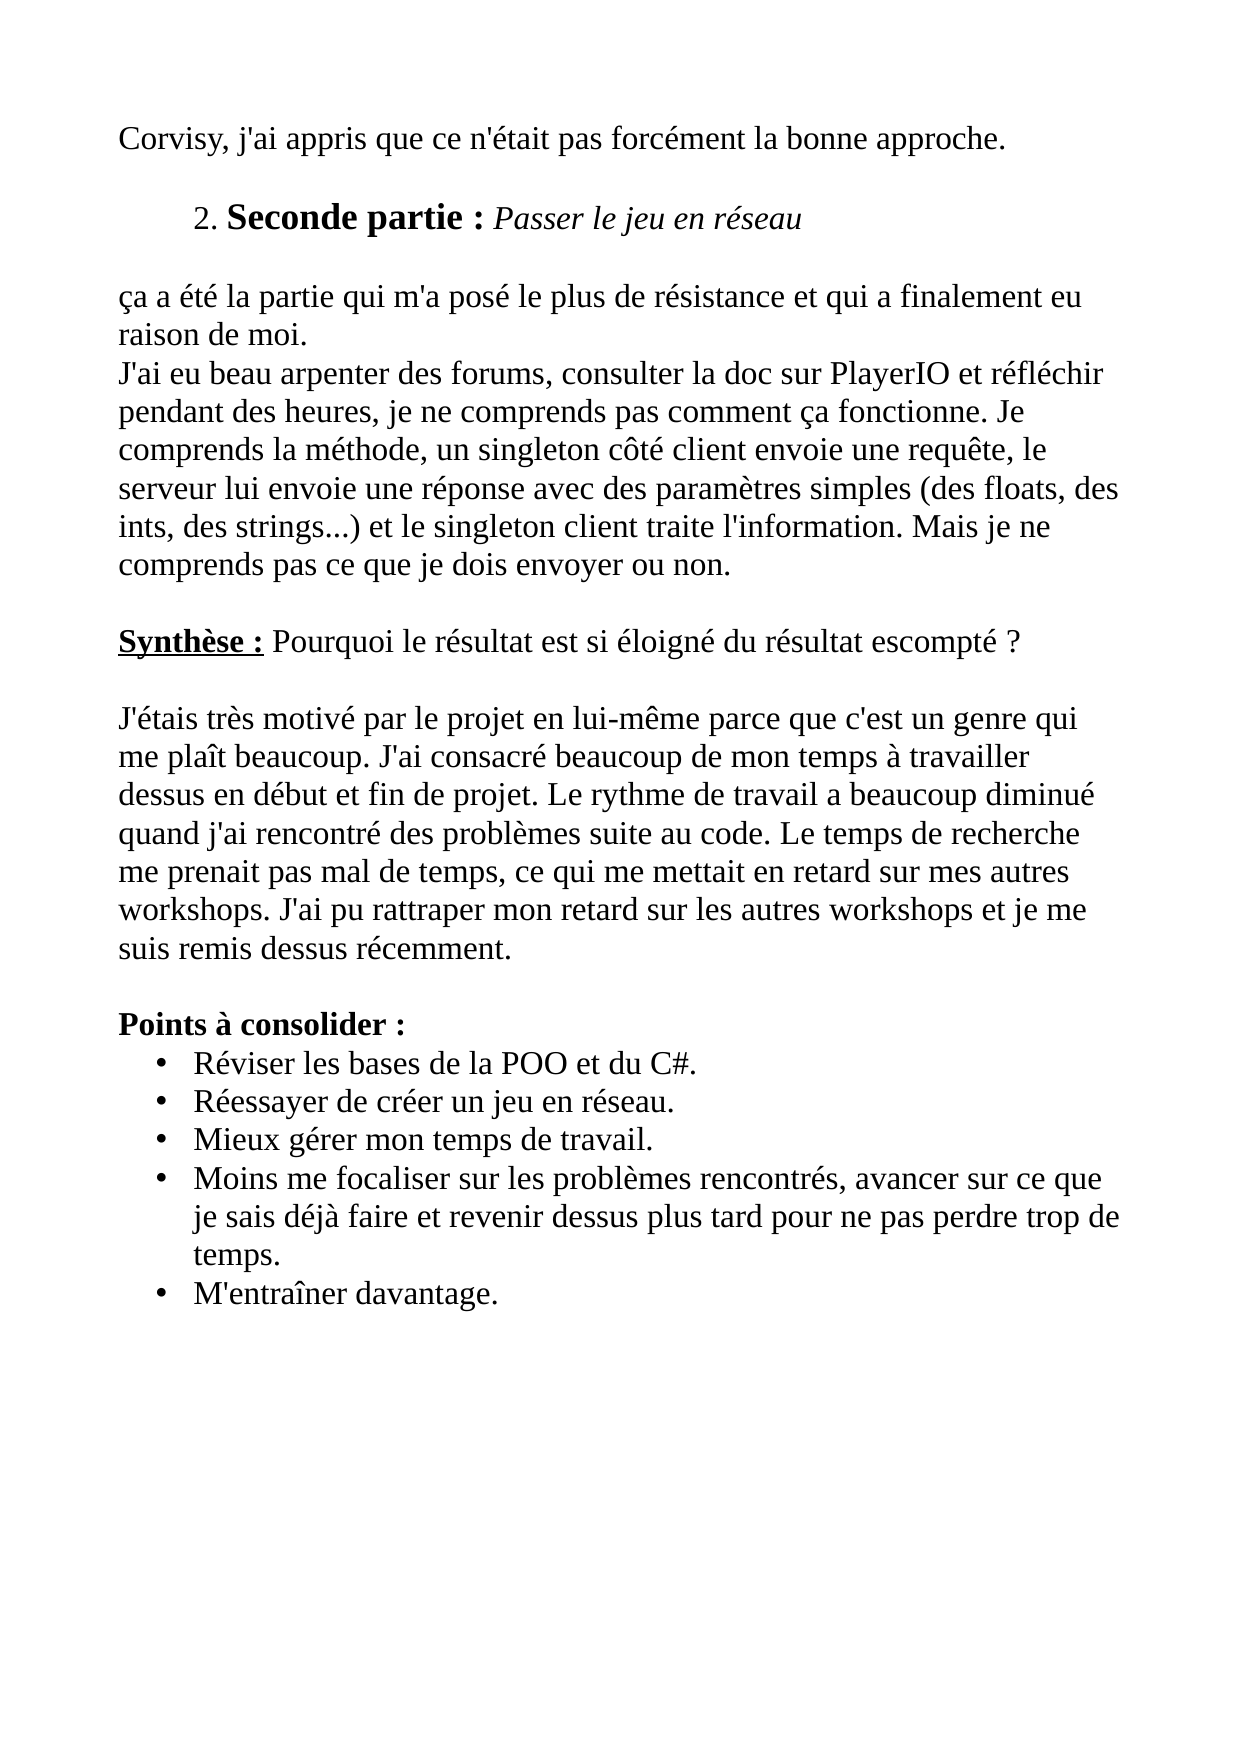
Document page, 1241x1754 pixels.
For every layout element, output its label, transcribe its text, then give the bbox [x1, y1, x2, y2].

text Synthèse : Pourquoi le résultat est si éloigné du résultat escompté ? [118, 621, 1122, 659]
list 2. Seconde partie : Passer le jeu en réseau [156, 195, 1122, 238]
list Mieux gérer mon temps de travail. [156, 1119, 1122, 1158]
text J'ai eu beau arpenter des forums, consulter la doc sur PlayerIO et réfléchir pendant des heures, je ne comprends pas comment ça fonctionne. Je comprends la méthode, un singleton côté client envoie une requête, le serveur lui envoie une réponse avec des paramètres simples (des floats, des ints, des strings...) et le singleton client traite l'information. Mais je ne comprends pas ce que je dois envoyer ou non. [118, 353, 1122, 583]
text J'étais très motivé par le projet en lui-même parce que c'est un genre qui me plaît beaucoup. J'ai consacré beaucoup de mon temps à travailler dessus en début et fin de projet. Le rythme de travail a beaucoup diminué quand j'ai rencontré des problèmes suite au code. Le temps de recherche me prenait pas mal de temps, ce qui me mettait en retard sur mes autres workshops. J'ai pu rattraper mon retard sur les autres workshops et je me suis remis dessus récemment. [118, 698, 1122, 966]
list Réviser les bases de la POO et du C#. [156, 1043, 1122, 1081]
text Points à consolider : [118, 1004, 1122, 1043]
list M'entraîner davantage. [156, 1273, 1122, 1311]
text Corvisy, j'ai appris que ce n'était pas forcément la bonne approche. [118, 118, 1122, 156]
list Réessayer de créer un jeu en réseau. [156, 1081, 1122, 1119]
list Moins me focaliser sur les problèmes rencontrés, avancer sur ce que je sais déjà faire et revenir dessus plus tard pour ne pas perdre trop de temps. [156, 1158, 1122, 1273]
text ça a été la partie qui m'a posé le plus de résistance et qui a finalement eu raison de moi. [118, 276, 1122, 353]
